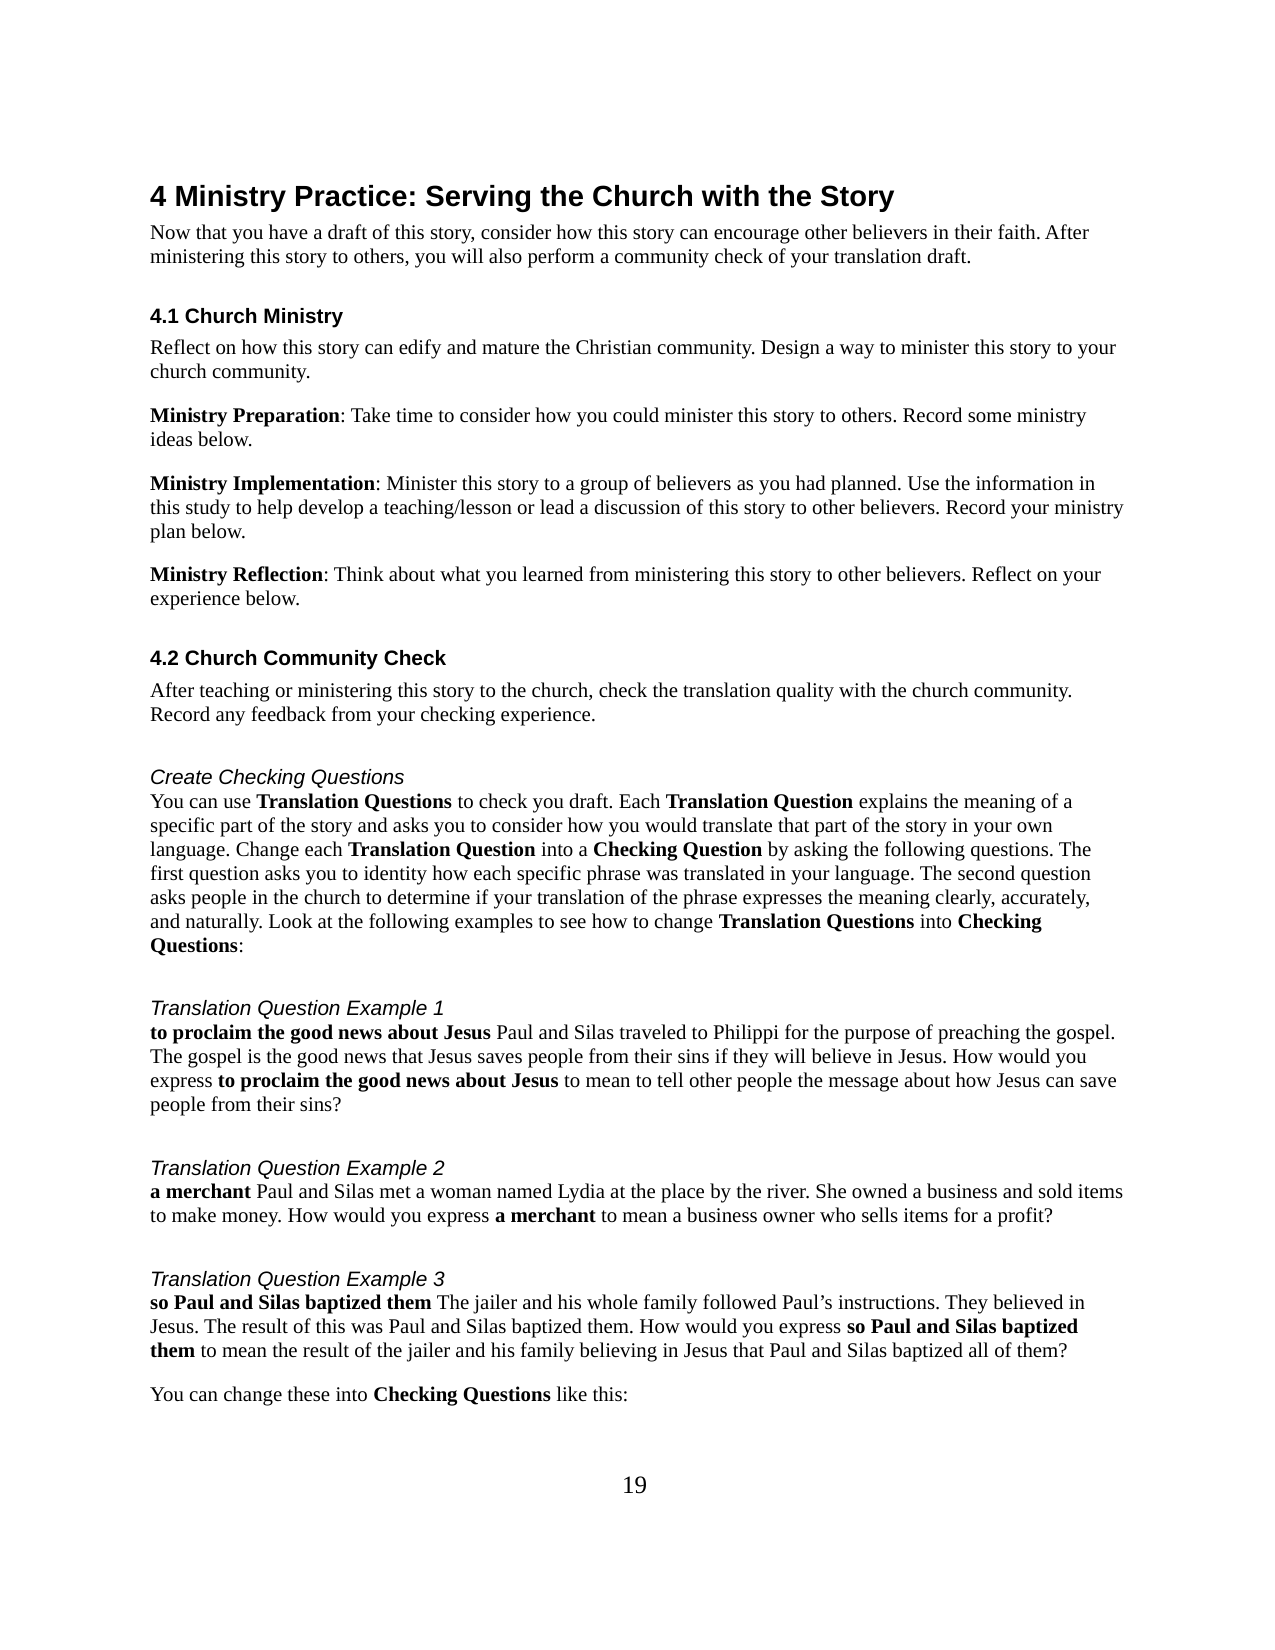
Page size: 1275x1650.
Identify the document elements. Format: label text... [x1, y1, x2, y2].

text You can use Translation Questions to check you draft. Each Translation Question explains the meaning of a specific part of the story and asks you to consider how you would translate that part of the story in your own language. Change each Translation Question into a Checking Question by asking the following questions. The first question asks you to identity how each specific phrase was translated in your language. The second question asks people in the church to determine if your translation of the phrase expresses the meaning clearly, accurately, and naturally. Look at the following examples to see how to change Translation Questions into Checking Questions: [150, 789, 1125, 957]
subtitle 4.1 Church Ministry [150, 304, 1125, 328]
text Now that you have a draft of this story, consider how this story can encourage other believers in their faith. After ministering this story to others, you will also perform a community check of your translation draft. [150, 220, 1125, 268]
text You can change these into Checking Questions like this: [150, 1382, 1125, 1406]
text Reflect on how this story can edify and mature the Christian community. Design a way to minister this story to your church community. [150, 335, 1125, 383]
subtitle Create Checking Questions [150, 765, 1125, 789]
text Ministry Reflection: Think about what you learned from ministering this story to other believers. Reflect on your experience below. [150, 562, 1125, 610]
subtitle 4.2 Church Community Check [150, 646, 1125, 670]
text Ministry Implementation: Minister this story to a group of believers as you had planned. Use the information in this study to help develop a teaching/lesson or lead a discussion of this story to other believers. Record your ministry plan below. [150, 471, 1125, 543]
subtitle Translation Question Example 1 [150, 996, 1125, 1020]
subtitle Translation Question Example 3 [150, 1266, 1125, 1290]
subtitle Translation Question Example 2 [150, 1155, 1125, 1179]
text to proclaim the good news about Jesus Paul and Silas traveled to Philippi for the purpose of preaching the gospel. The gospel is the good news that Jesus saves people from their sins if they will believe in Jesus. How would you express to proclaim the good news about Jesus to mean to tell other people the message about how Jesus can save people from their sins? [150, 1020, 1125, 1116]
subtitle 4 Ministry Practice: Serving the Church with the Story [150, 179, 1125, 212]
text After teaching or ministering this story to the church, check the translation quality with the church community. Record any feedback from your checking experience. [150, 678, 1125, 726]
text so Paul and Silas baptized them The jailer and his whole family followed Paul’s instructions. They believed in Jesus. The result of this was Paul and Silas baptized them. How would you express so Paul and Silas baptized them to mean the result of the jailer and his family believing in Jesus that Paul and Silas baptized all of them? [150, 1290, 1125, 1362]
text a merchant Paul and Silas met a woman named Lydia at the place by the river. She owned a business and sold items to make money. How would you express a merchant to mean a business owner who sells items for a profit? [150, 1179, 1125, 1227]
text Ministry Preparation: Take time to consider how you could minister this story to others. Record some ministry ideas below. [150, 403, 1125, 451]
